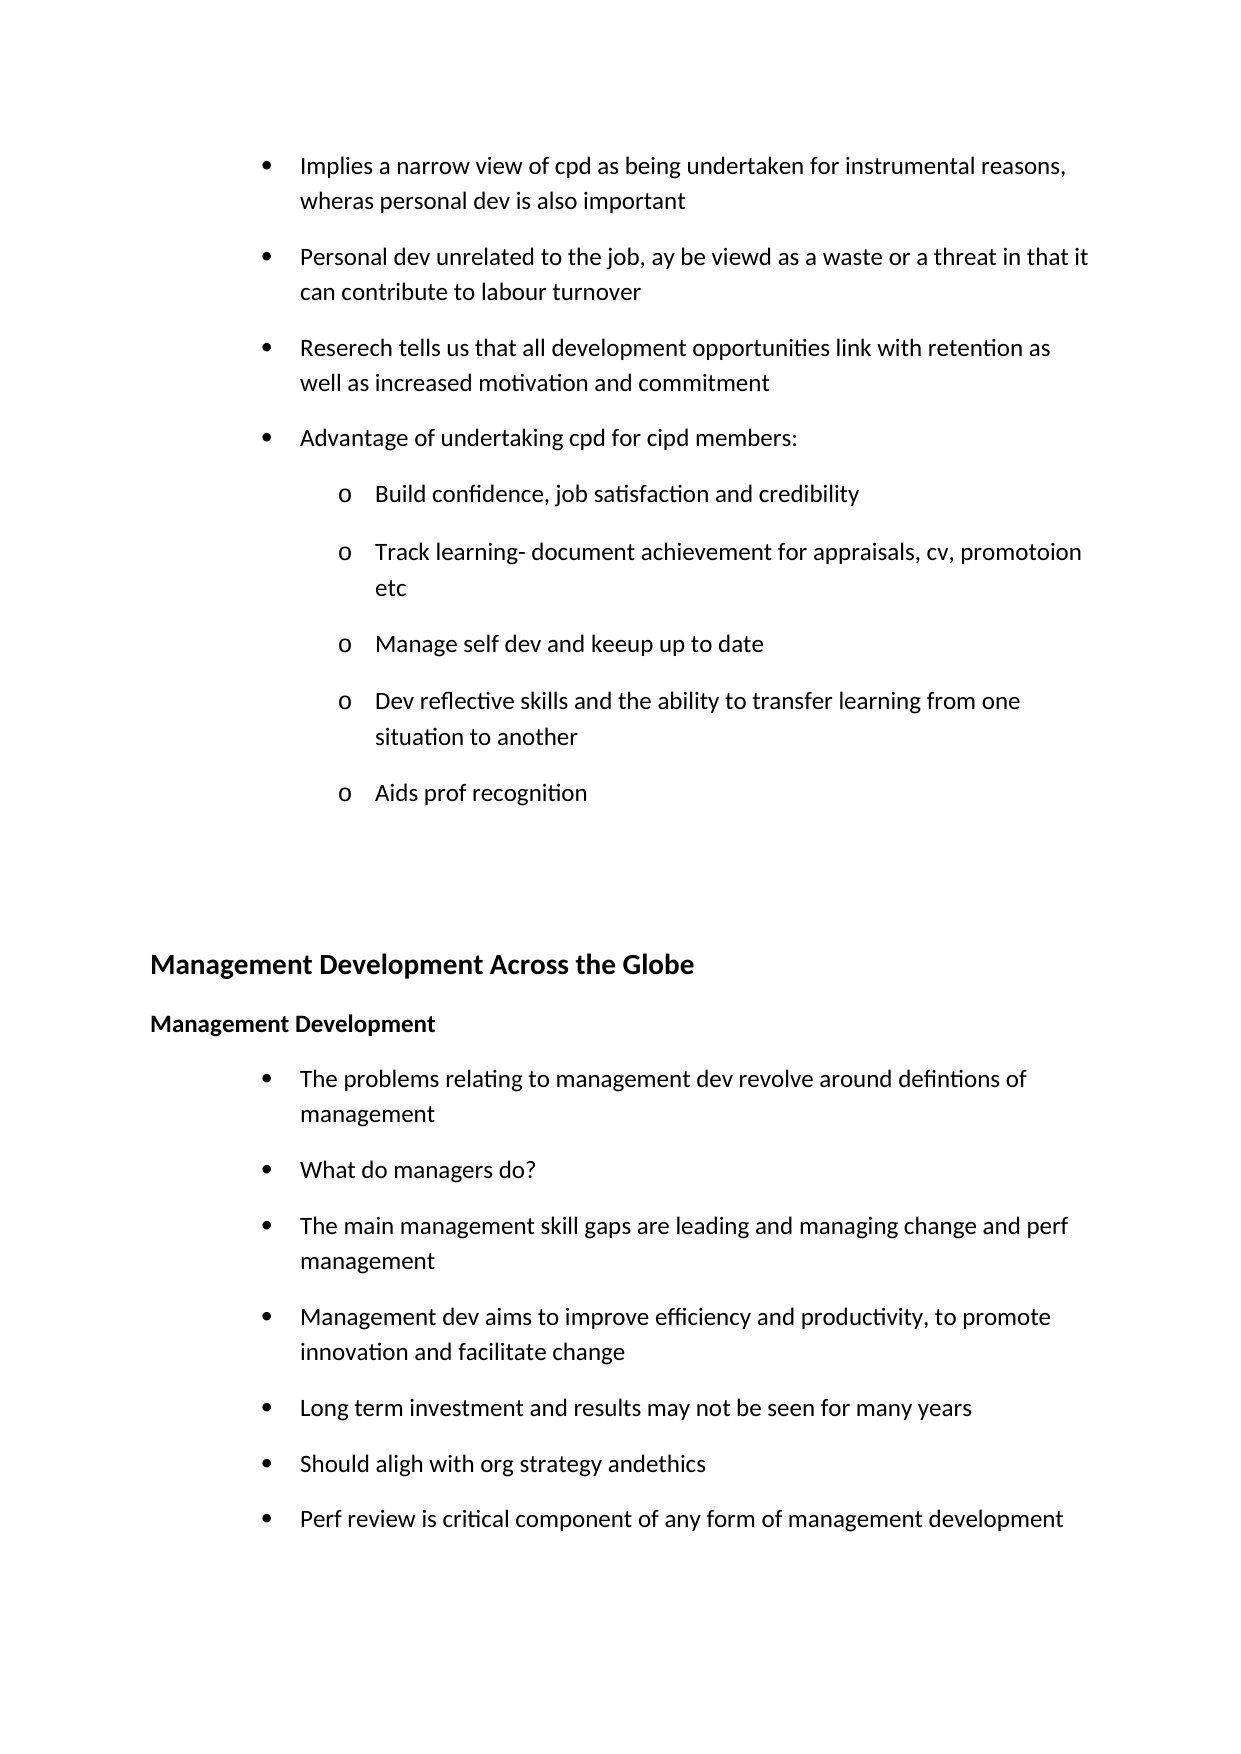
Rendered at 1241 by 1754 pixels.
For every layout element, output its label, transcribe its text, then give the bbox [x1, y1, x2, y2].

list Should aligh with org strategy andethics [262, 1448, 1090, 1478]
list Management dev aims to improve efficiency and productivity, to promote innovation and facilitate change [262, 1301, 1090, 1367]
text Management Development [150, 1008, 1090, 1038]
list Personal dev unrelated to the job, ay be viewd as a waste or a threat in that it can contribute to labour turnover [262, 241, 1090, 306]
list Track learning- document achievement for appraisals, cv, promotoion etc [337, 536, 1090, 602]
list Implies a narrow view of cpd as being undertaken for instrumental reasons, wheras personal dev is also important [262, 150, 1090, 216]
list Advantage of undertaking cpd for cipd members: [262, 422, 1090, 453]
list What do managers do? [262, 1154, 1090, 1185]
list Manage self dev and keeup up to date [337, 628, 1090, 659]
text Management Development Across the Globe [150, 946, 1090, 982]
list The main management skill gaps are leading and managing change and perf management [262, 1210, 1090, 1276]
list Build confidence, job satisfaction and credibility [337, 478, 1090, 510]
list Reserech tells us that all development opportunities link with retention as well as increased motivation and commitment [262, 332, 1090, 397]
list Perf review is critical component of any form of management development [262, 1504, 1090, 1534]
list Dev reflective skills and the ability to transfer learning from one situation to another [337, 685, 1090, 752]
list Aids prof recognition [337, 777, 1090, 809]
list Long term investment and results may not be seen for many years [262, 1392, 1090, 1422]
list The problems relating to management dev revolve around defintions of management [262, 1064, 1090, 1129]
